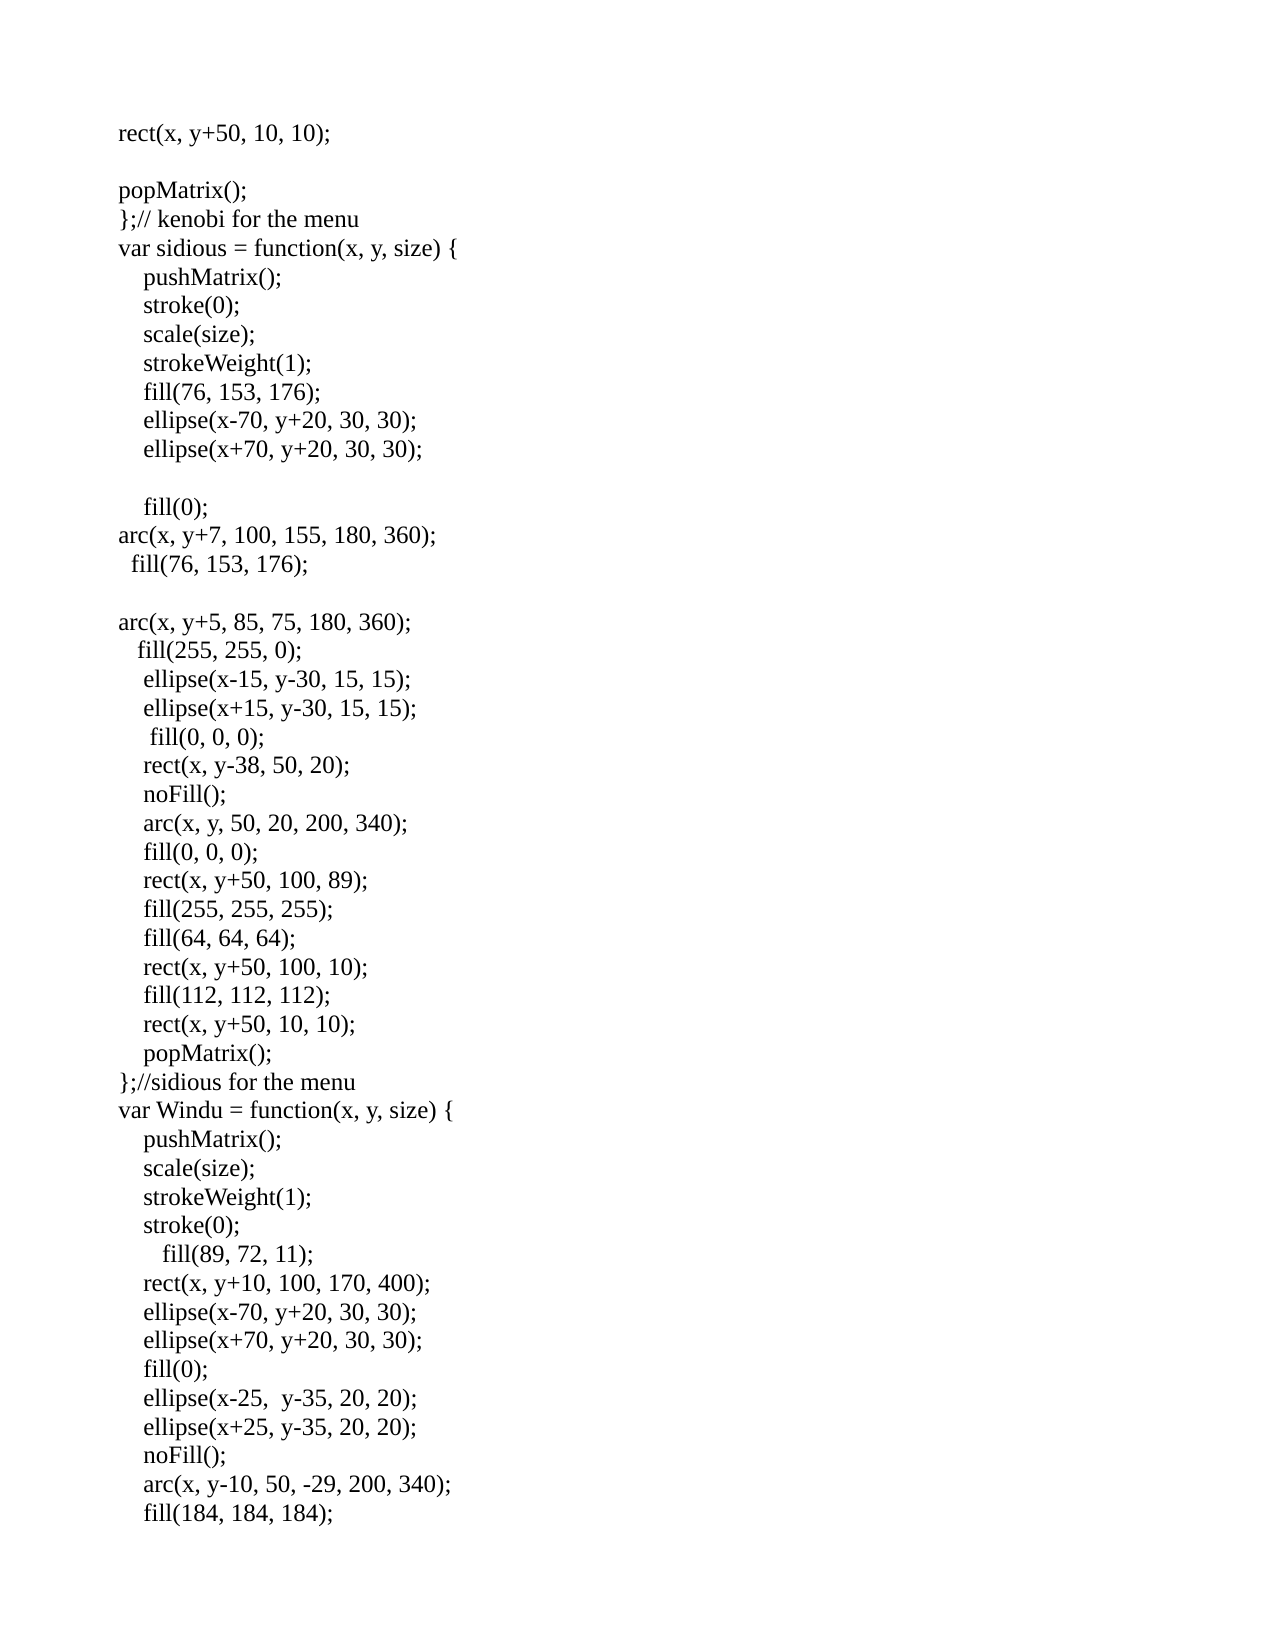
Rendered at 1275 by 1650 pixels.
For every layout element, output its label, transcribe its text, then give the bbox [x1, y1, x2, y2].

text rect(x, y+50, 10, 10); popMatrix(); };// kenobi for the menu var sidious = function(x, y, size) { pushMatrix(); stroke(0); scale(size); strokeWeight(1); fill(76, 153, 176); ellipse(x-70, y+20, 30, 30); ellipse(x+70, y+20, 30, 30); fill(0); arc(x, y+7, 100, 155, 180, 360); fill(76, 153, 176); arc(x, y+5, 85, 75, 180, 360); fill(255, 255, 0); ellipse(x-15, y-30, 15, 15); ellipse(x+15, y-30, 15, 15); fill(0, 0, 0); rect(x, y-38, 50, 20); noFill(); arc(x, y, 50, 20, 200, 340); fill(0, 0, 0); rect(x, y+50, 100, 89); fill(255, 255, 255); fill(64, 64, 64); rect(x, y+50, 100, 10); fill(112, 112, 112); rect(x, y+50, 10, 10); popMatrix(); };//sidious for the menu var Windu = function(x, y, size) { pushMatrix(); scale(size); strokeWeight(1); stroke(0); fill(89, 72, 11); rect(x, y+10, 100, 170, 400); ellipse(x-70, y+20, 30, 30); ellipse(x+70, y+20, 30, 30); fill(0); ellipse(x-25, y-35, 20, 20); ellipse(x+25, y-35, 20, 20); noFill(); arc(x, y-10, 50, -29, 200, 340); fill(184, 184, 184); [118, 118, 1157, 1527]
